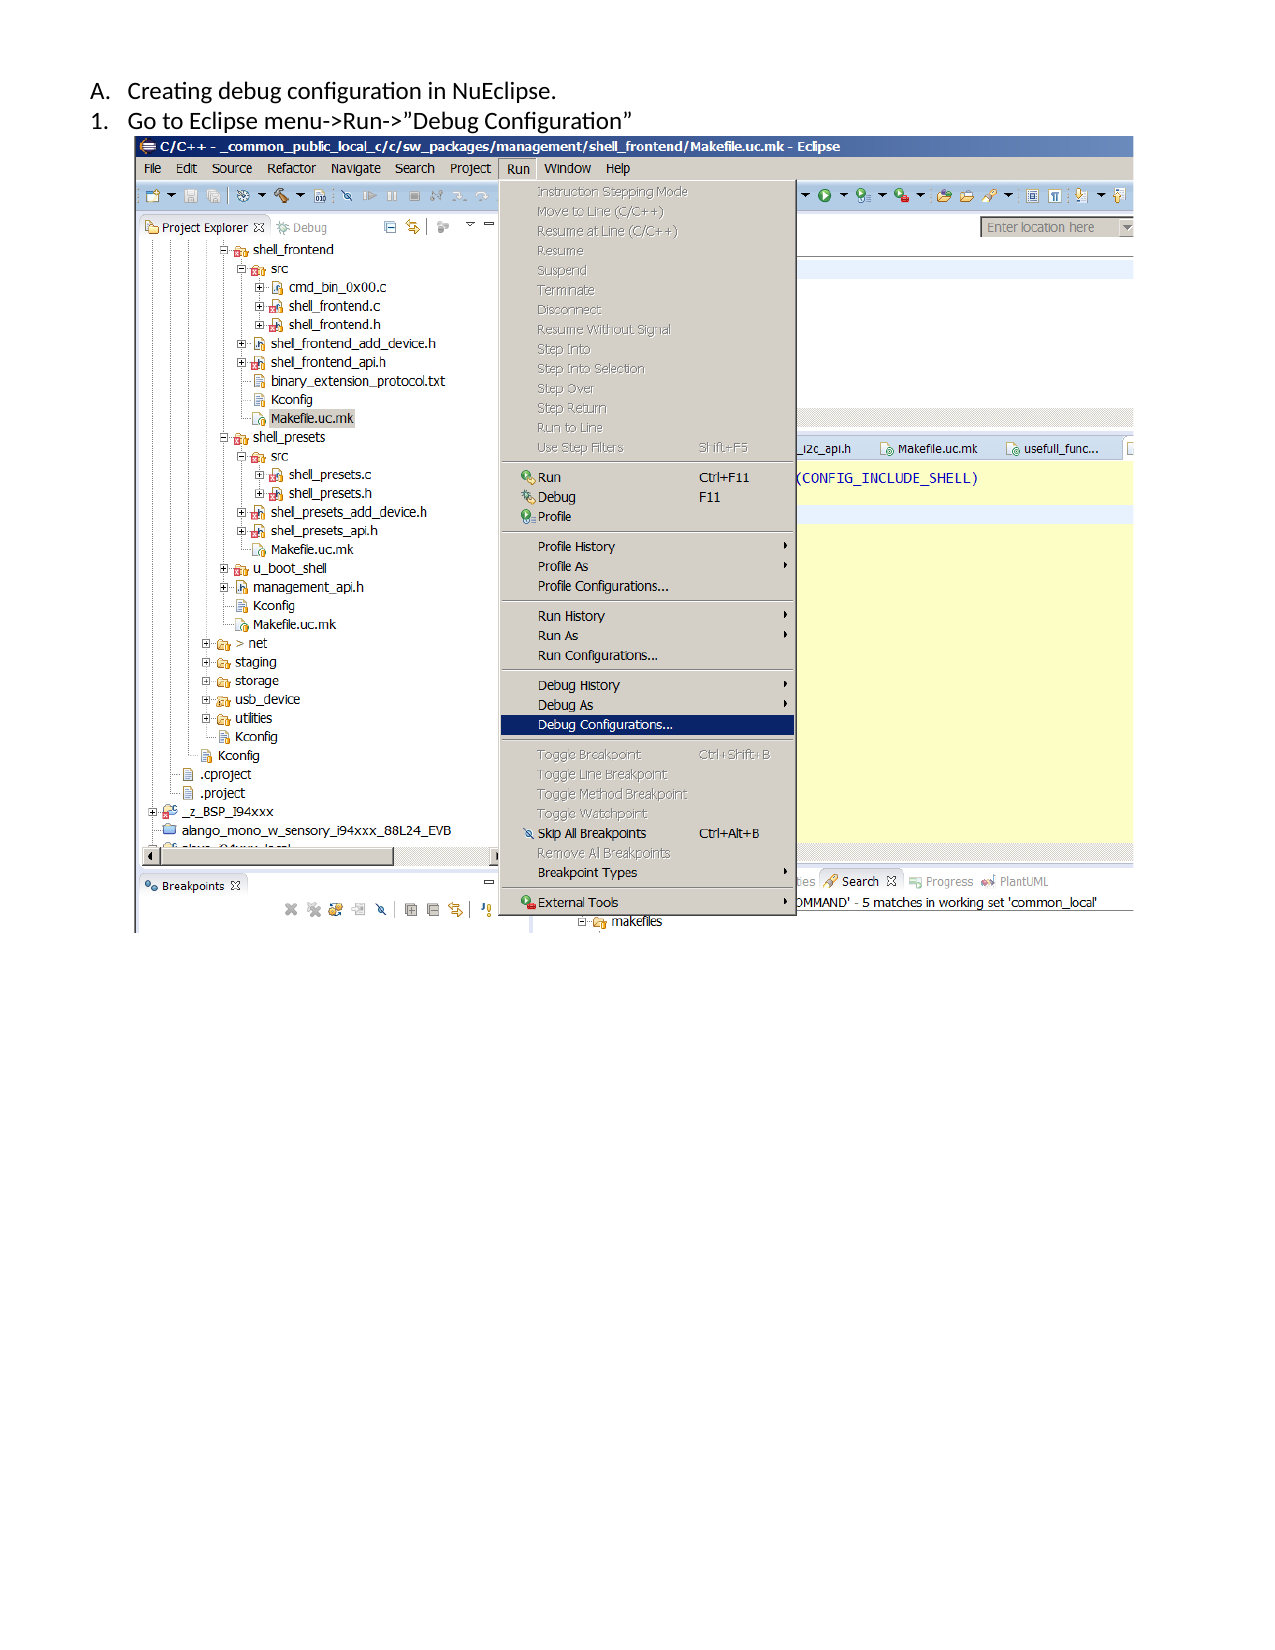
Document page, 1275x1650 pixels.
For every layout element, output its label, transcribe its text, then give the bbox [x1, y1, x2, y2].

picture [134, 136, 1134, 933]
list Go to Eclipse menu->Run->”Debug Configuration” [90, 106, 1215, 136]
list Creating debug configuration in NuEclipse. [90, 75, 1215, 106]
